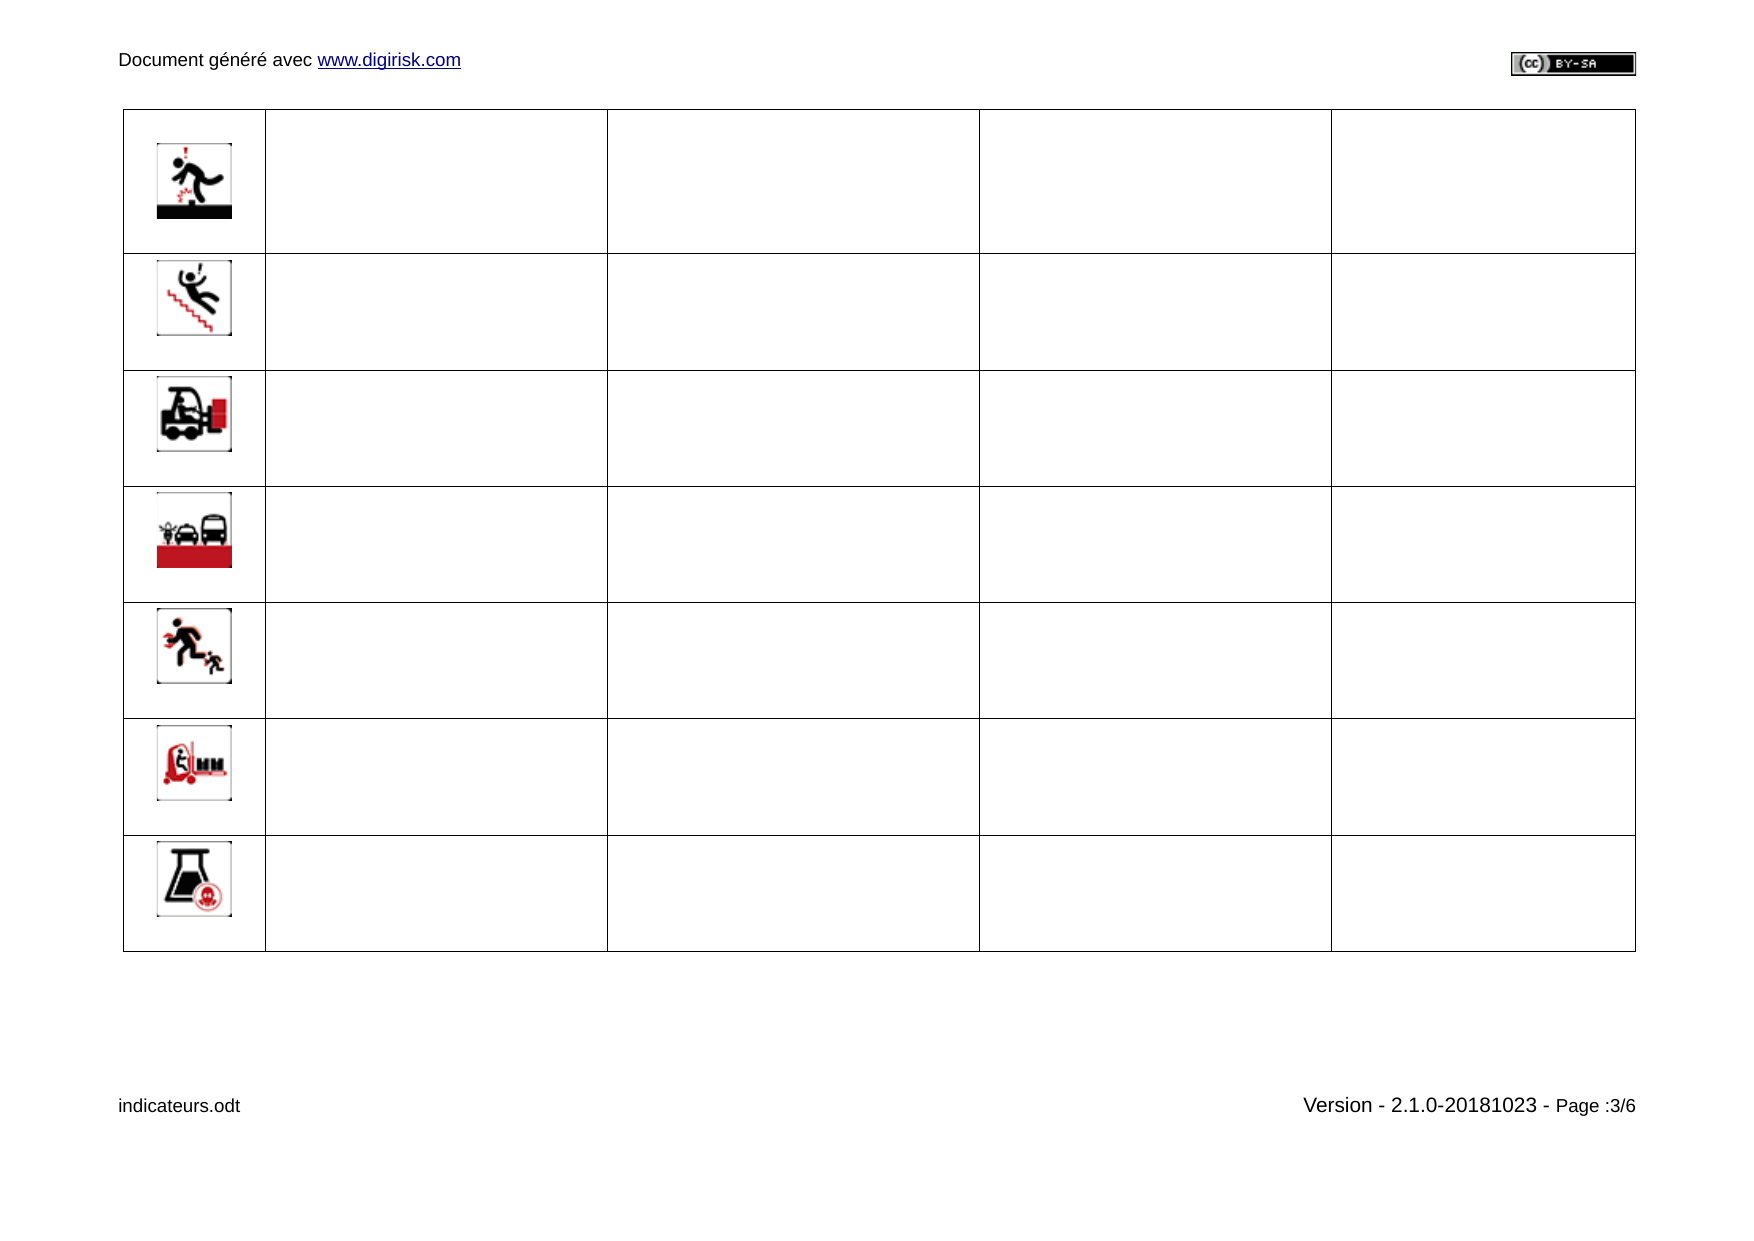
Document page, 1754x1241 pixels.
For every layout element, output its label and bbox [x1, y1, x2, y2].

table_cell [980, 487, 1331, 602]
table_cell [608, 371, 979, 486]
table_cell [124, 836, 265, 951]
picture [156, 492, 232, 568]
table_cell [1332, 110, 1635, 253]
table_cell [1332, 719, 1635, 834]
table_cell [608, 487, 979, 602]
table_cell [608, 836, 979, 951]
table_cell [266, 719, 607, 834]
table_cell [266, 603, 607, 718]
picture [156, 725, 232, 801]
table_cell [1332, 836, 1635, 951]
table_cell [266, 487, 607, 602]
table_cell [1332, 254, 1635, 369]
table_cell [980, 836, 1331, 951]
table_cell [1332, 603, 1635, 718]
picture [156, 376, 232, 452]
table_cell [980, 371, 1331, 486]
table_cell [608, 110, 979, 253]
picture [156, 841, 232, 917]
table_cell [608, 603, 979, 718]
table_cell [124, 719, 265, 834]
table_cell [1332, 371, 1635, 486]
table_cell [266, 371, 607, 486]
picture [156, 260, 232, 336]
table_cell [608, 719, 979, 834]
table_cell [980, 603, 1331, 718]
table_cell [266, 254, 607, 369]
table_cell [124, 603, 265, 718]
picture [156, 608, 232, 684]
table_cell [980, 110, 1331, 253]
table_cell [124, 254, 265, 369]
table_cell [124, 110, 265, 253]
table_cell [980, 254, 1331, 369]
picture [1511, 52, 1637, 76]
table_cell [266, 836, 607, 951]
table_cell [124, 371, 265, 486]
table_cell [608, 254, 979, 369]
table_cell [124, 487, 265, 602]
picture [156, 143, 232, 219]
table_cell [980, 719, 1331, 834]
table_cell [266, 110, 607, 253]
table_cell [1332, 487, 1635, 602]
